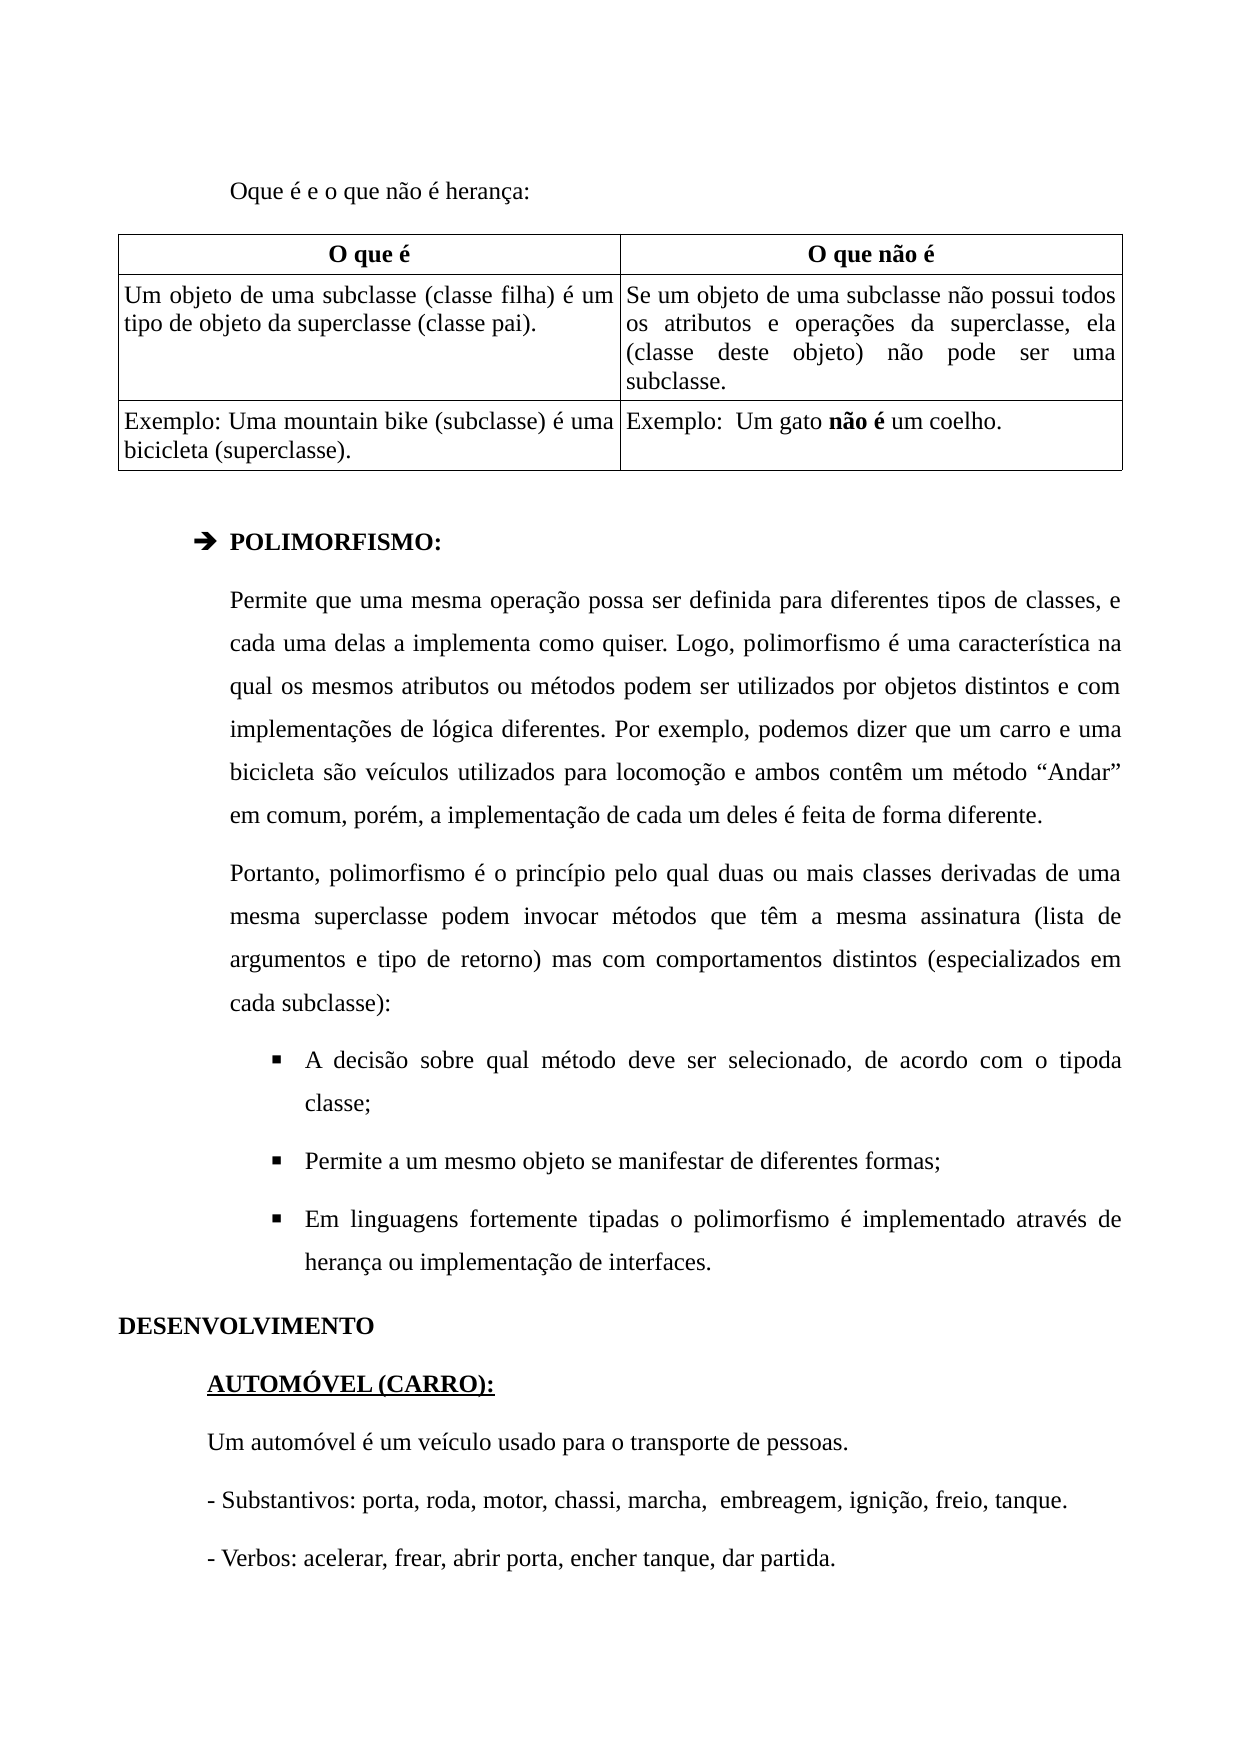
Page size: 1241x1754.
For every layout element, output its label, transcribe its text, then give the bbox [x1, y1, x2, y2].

list Oque é e o que não é herança: [192, 176, 1122, 204]
list Permite que uma mesma operação possa ser definida para diferentes tipos de classes, e cada uma delas a implementa como quiser. Logo, polimorfismo é uma característica na qual os mesmos atributos ou métodos podem ser utilizados por objetos distintos e com implementações de lógica diferentes. Por exemplo, podemos dizer que um carro e uma bicicleta são veículos utilizados para locomoção e ambos contêm um método “Andar” em comum, porém, a implementação de cada um deles é feita de forma diferente. [192, 585, 1122, 829]
text AUTOMÓVEL (CARRO): [118, 1369, 1122, 1398]
list Em linguagens fortemente tipadas o polimorfismo é implementado através de herança ou implementação de interfaces. [267, 1204, 1122, 1276]
table_header O que não é [621, 235, 1122, 274]
table_header O que é [119, 235, 620, 274]
text Um automóvel é um veículo usado para o transporte de pessoas. [118, 1427, 1122, 1456]
text - Verbos: acelerar, frear, abrir porta, encher tanque, dar partida. [118, 1543, 1122, 1571]
text - Substantivos: porta, roda, motor, chassi, marcha, embreagem, ignição, freio, tanque. [118, 1485, 1122, 1514]
list A decisão sobre qual método deve ser selecionado, de acordo com o tipoda classe; [267, 1045, 1122, 1117]
list POLIMORFISMO: [192, 527, 1122, 556]
list Permite a um mesmo objeto se manifestar de diferentes formas; [267, 1146, 1122, 1175]
subtitle DESENVOLVIMENTO [118, 1311, 1122, 1340]
list Portanto, polimorfismo é o princípio pelo qual duas ou mais classes derivadas de uma mesma superclasse podem invocar métodos que têm a mesma assinatura (lista de argumentos e tipo de retorno) mas com comportamentos distintos (especializados em cada subclasse): [192, 858, 1122, 1016]
table_cell Exemplo: Uma mountain bike (subclasse) é uma bicicleta (superclasse). [119, 401, 620, 469]
table_cell Um objeto de uma subclasse (classe filha) é um tipo de objeto da superclasse (classe pai). [119, 275, 620, 400]
table_cell Exemplo: Um gato não é um coelho. [621, 401, 1122, 469]
table_cell Se um objeto de uma subclasse não possui todos os atributos e operações da superclasse, ela (classe deste objeto) não pode ser uma subclasse. [621, 275, 1122, 400]
